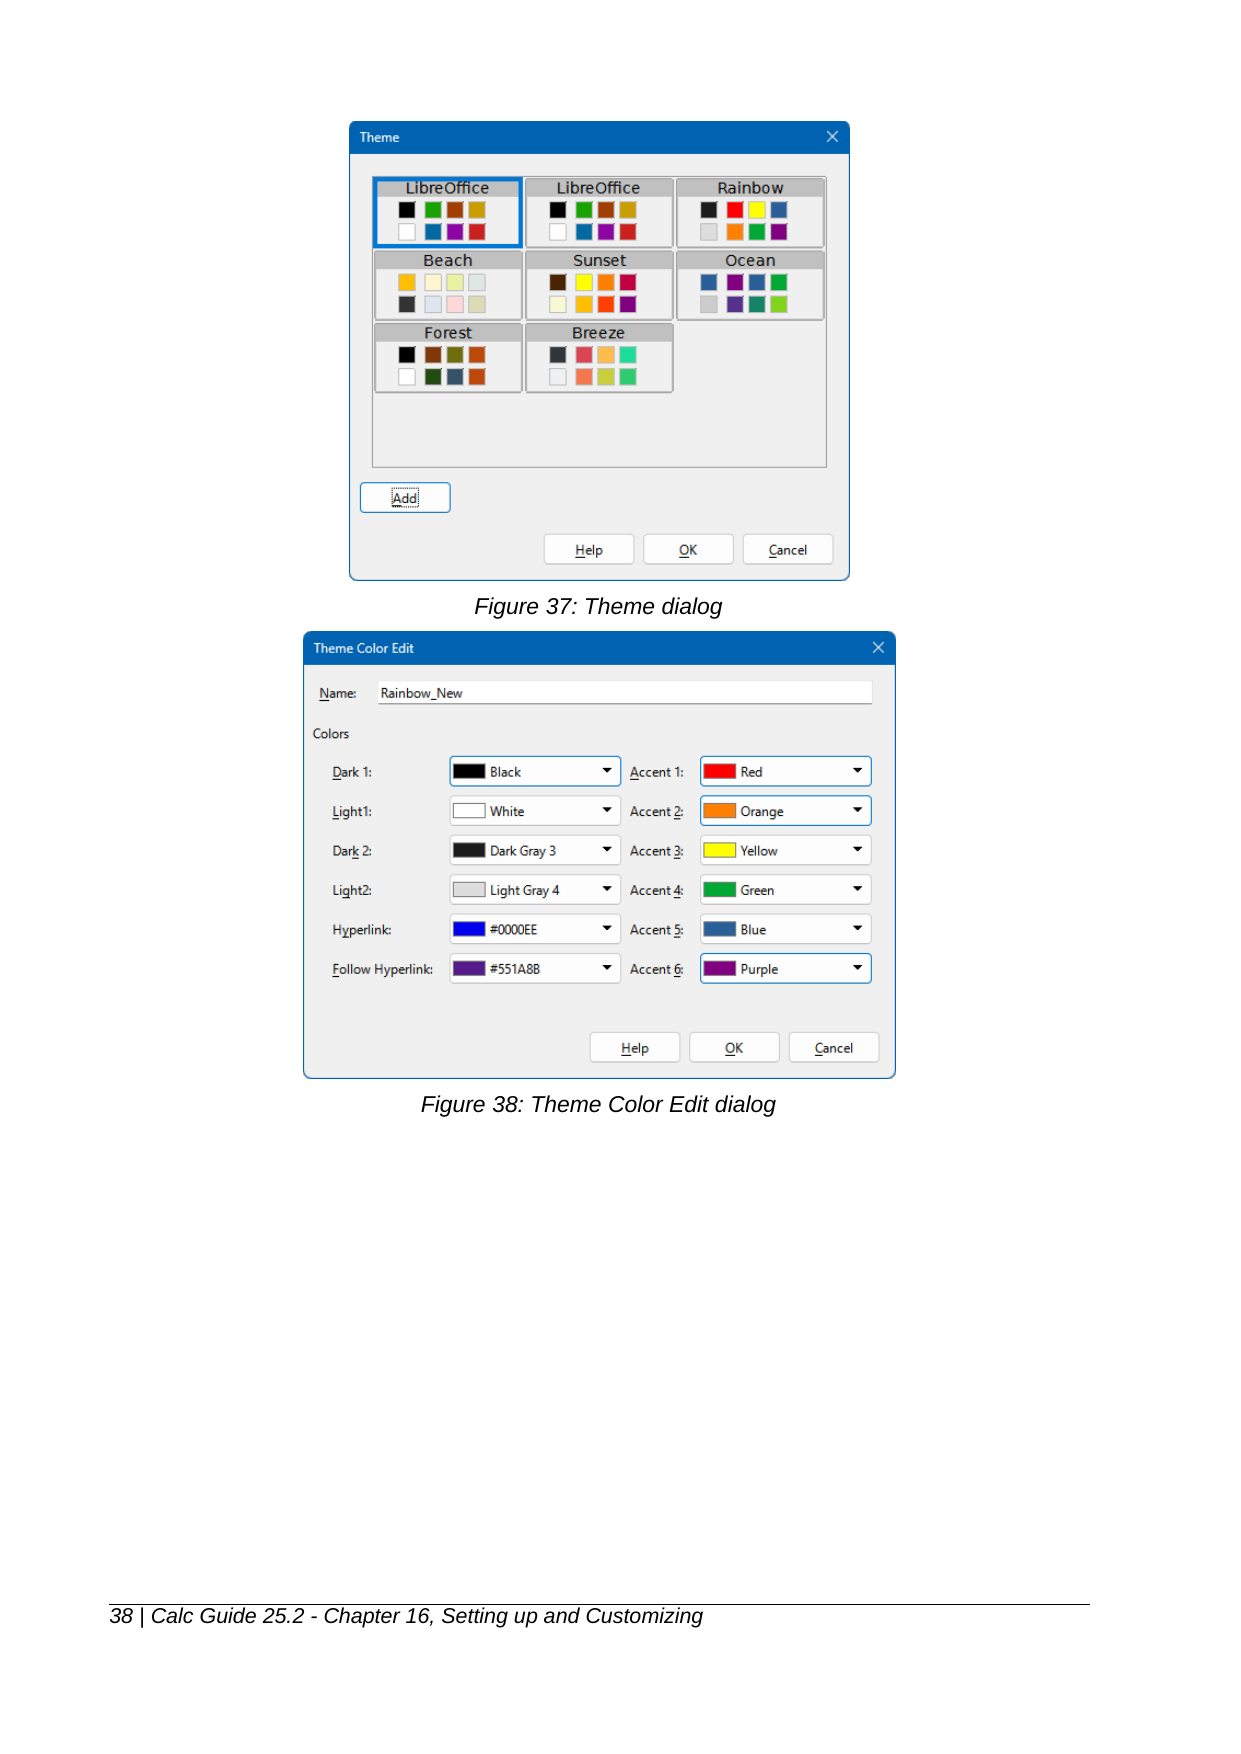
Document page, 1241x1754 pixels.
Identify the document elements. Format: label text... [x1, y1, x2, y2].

picture [349, 121, 850, 581]
text Figure 38: Theme Color Edit dialog [303, 1091, 896, 1117]
picture [303, 631, 896, 1079]
text Figure 37: Theme dialog [349, 593, 850, 619]
